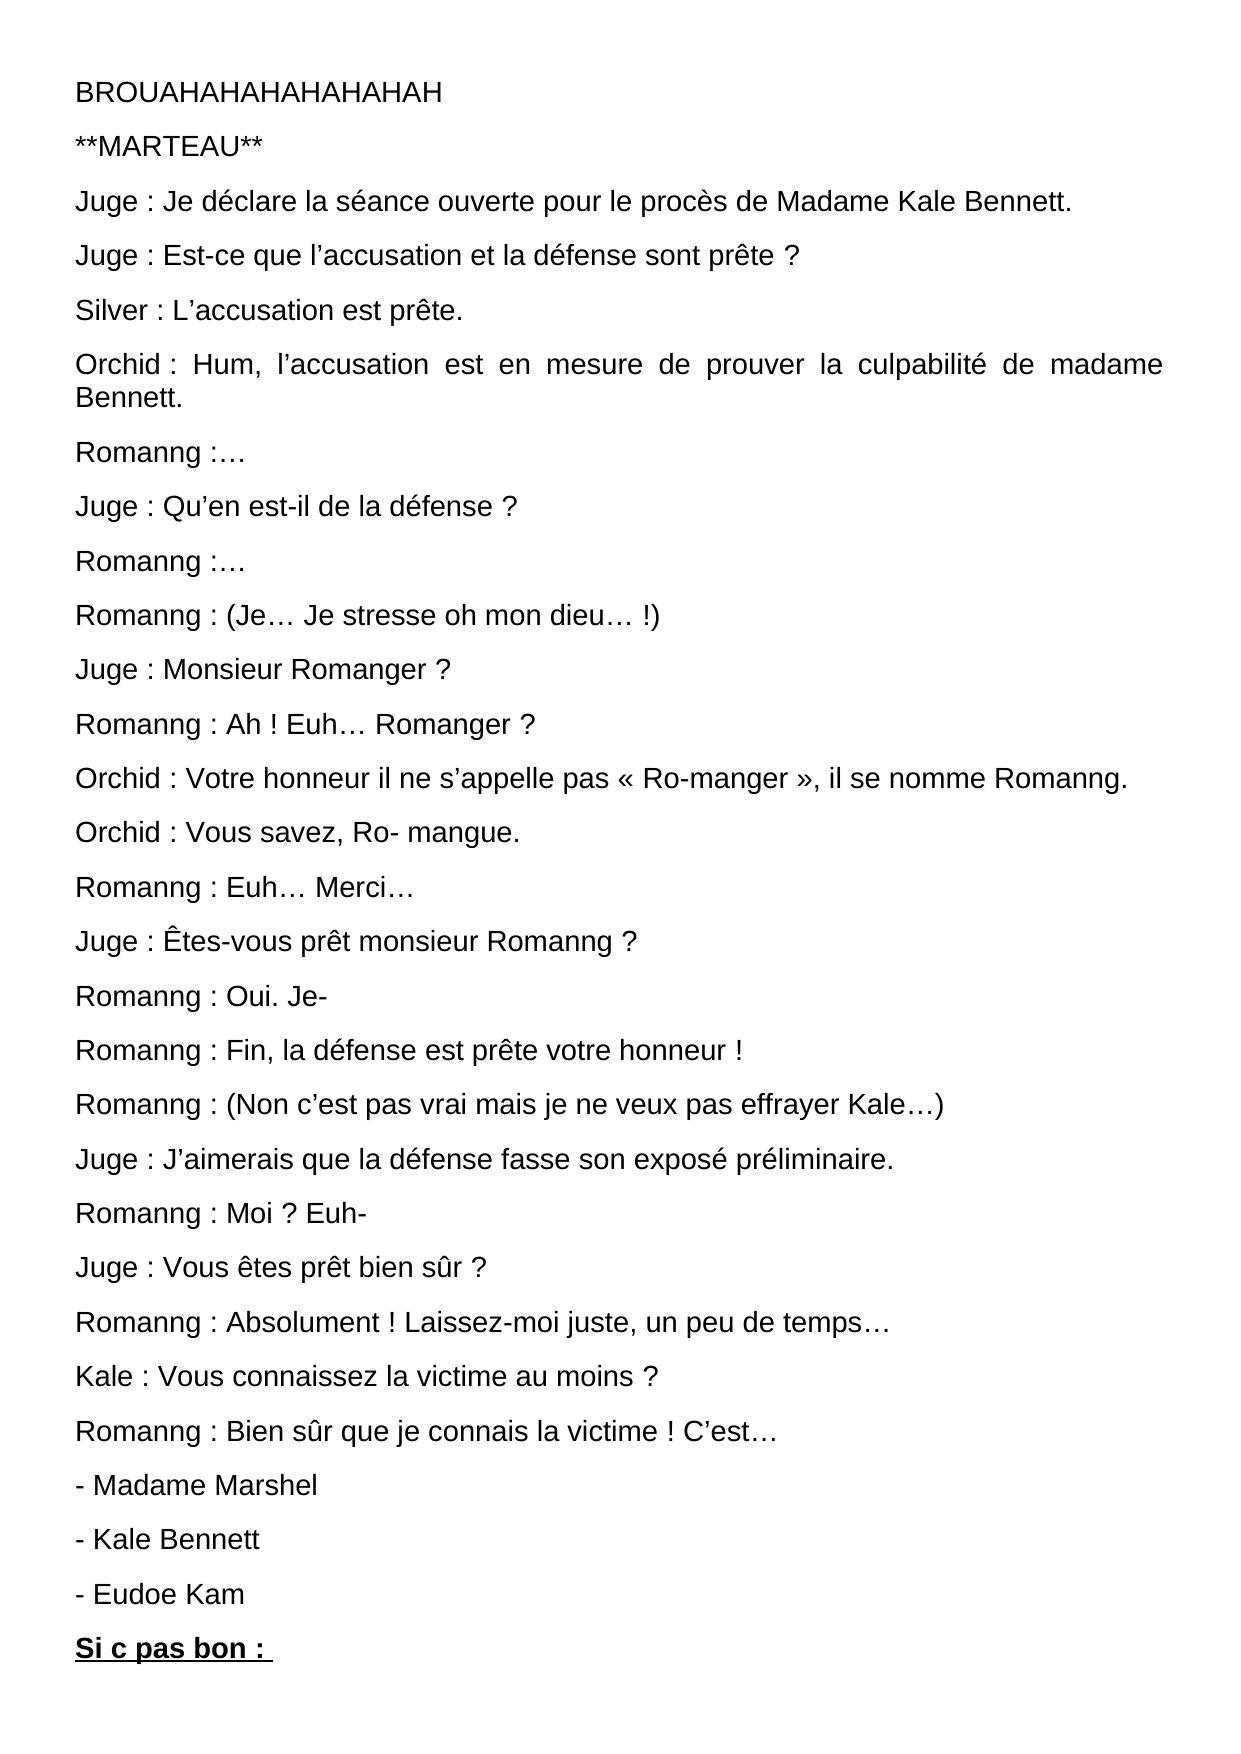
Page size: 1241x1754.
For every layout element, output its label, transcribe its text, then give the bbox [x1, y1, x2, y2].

text Si c pas bon : [75, 1631, 1165, 1664]
text Romanng : Ah ! Euh… Romanger ? [75, 707, 1165, 740]
text Kale : Vous connaissez la victime au moins ? [75, 1359, 1165, 1393]
text Juge : Êtes-vous prêt monsieur Romanng ? [75, 924, 1165, 958]
text Romanng : (Je… Je stresse oh mon dieu… !) [75, 598, 1165, 631]
text Silver : L’accusation est prête. [75, 292, 1165, 326]
text Juge : Vous êtes prêt bien sûr ? [75, 1250, 1165, 1284]
text Orchid : Vous savez, Ro- mangue. [75, 815, 1165, 849]
text **MARTEAU** [75, 129, 1165, 163]
text Romanng : Fin, la défense est prête votre honneur ! [75, 1033, 1165, 1066]
text Juge : Est-ce que l’accusation et la défense sont prête ? [75, 238, 1165, 272]
text Romanng :… [75, 543, 1165, 577]
text Romanng :… [75, 435, 1165, 468]
text Romanng : Euh… Merci… [75, 870, 1165, 903]
text - Eudoe Kam [75, 1577, 1165, 1610]
text Romanng : Absolument ! Laissez-moi juste, un peu de temps… [75, 1305, 1165, 1338]
text Juge : Qu’en est-il de la défense ? [75, 489, 1165, 523]
text Juge : Monsieur Romanger ? [75, 652, 1165, 686]
text Romanng : Oui. Je- [75, 978, 1165, 1012]
text Romanng : Bien sûr que je connais la victime ! C’est… [75, 1413, 1165, 1447]
text Orchid : Hum, l’accusation est en mesure de prouver la culpabilité de madame Bennett. [75, 347, 1165, 414]
text - Madame Marshel [75, 1468, 1165, 1501]
text Romanng : (Non c’est pas vrai mais je ne veux pas effrayer Kale…) [75, 1087, 1165, 1121]
text Juge : Je déclare la séance ouverte pour le procès de Madame Kale Bennett. [75, 184, 1165, 217]
text BROUAHAHAHAHAHAHAH [75, 75, 1165, 108]
text Romanng : Moi ? Euh- [75, 1196, 1165, 1229]
text Juge : J’aimerais que la défense fasse son exposé préliminaire. [75, 1142, 1165, 1175]
text Orchid : Votre honneur il ne s’appelle pas « Ro-manger », il se nomme Romanng. [75, 761, 1165, 794]
text - Kale Bennett [75, 1522, 1165, 1556]
